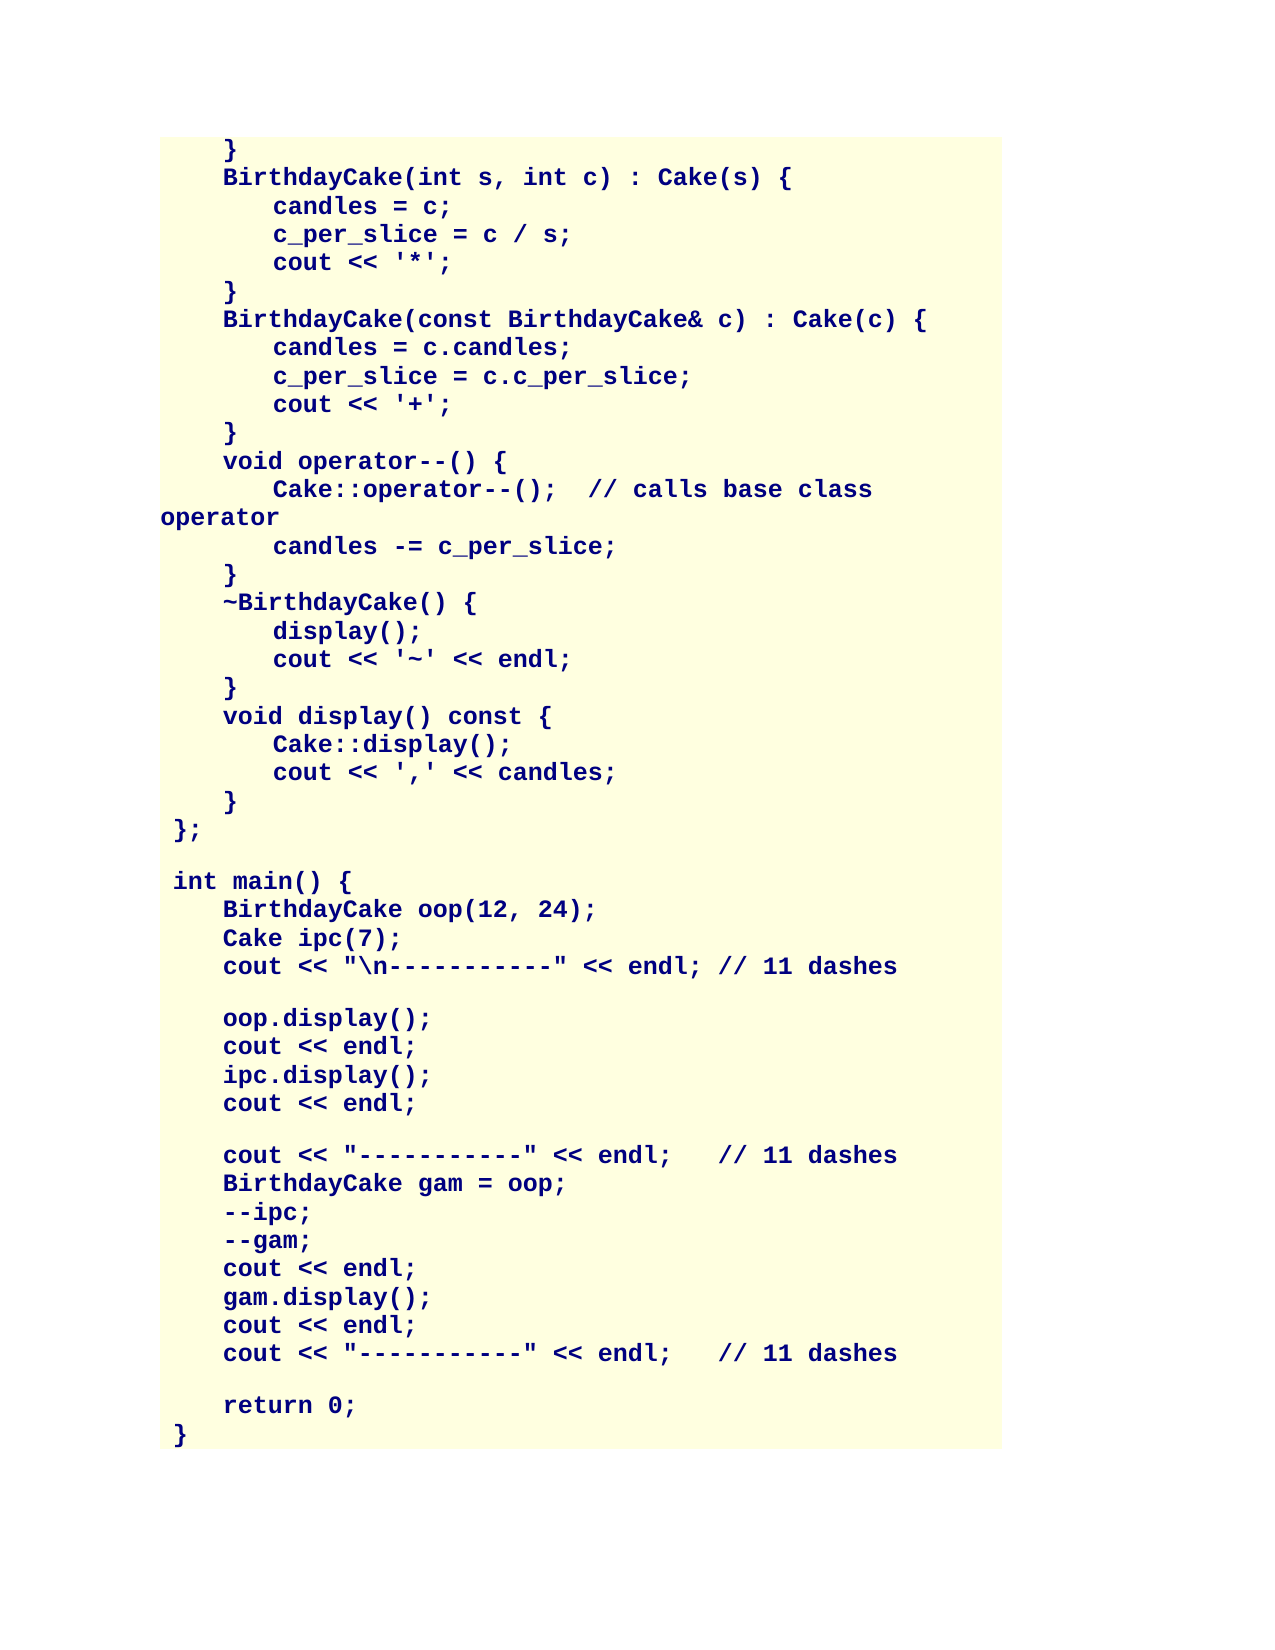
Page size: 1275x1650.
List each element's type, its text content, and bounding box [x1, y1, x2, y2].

table_header OOP244 Test 2 - Apr 9 2010 Name _______________________ Student Number _____________________ NOTES: This test has 4 pages and lasts two full periods This test is out of 20 marks and is worth 15% of your final grade There are 2 questions - attempt both of them Answer all questions in the exam booklet provided Hand in this test paper with your answer booklet You may use your copy of the lecture notes, the subject notes, one textbook, a non-programmable, non-messaging calculator and a paper foreign-language dictionary QUESTION 1 - WORD PROBLEM - (10 MARKS): Design and code a class named Mug that holds information about a household drinking mug. The information includes the volume of the mug, the amount of liquid left in the mug, and the name written on the outside of the mug. Upon instantiation, a Mug object may receive nothing or may receive two pieces of information: an integer value holding the volume of the mug in millilitres and the address of a C-style null-terminated string holding the name written on the outside of the mug. A valid volume is any positive value. The description may be of any length. If the object does not receive any data or the data provided is invalid in any way, the object adopts a safe empty state. The object is initially empty. Store your class declaration in a header file named Mug.h and your function definitions in an implementation file named Mug.cpp. Include all of the prototypes necessary to ensure proper compilation and execution of your coding. Since your design must accommodate a description of any length, your design should include a deep copy constructor, a deep assignment operator and a destructor. Your design also includes two member operators and overloads the insertion operator: Mug& operator+=(int fill) - a member operator that receives an integer value and increases the amount of liquid in the mug by that value if the object is not in an empty state. If the value is greater than the amount of space remaining in the mug, your operator discards the extra liquid and leaves the mug completely full. This operator returns a reference to the current object. Mug& operator-=(int empty) - a member operator that receives an integer value and decreases the amount of liquid in the mug by that value if the object is not in an empty state. If the value is greater than the amount of liquid remaining in the mug, your operator removes all of the liquid in the mug and leaves the mug completely empty. This operator returns a reference to the current object. the overloaded insertion operator outputs the information in the following form: the volume of the mug in a field of five(5) the volume of the liquid in the mug in a field of five(5) a single space the name written on the outside of the mug Design your operator so that it allows cascading. If the object is empty, your operator outputs "empty object" in the description field as shown in the example below. The following program uses your class and produces the output shown on the right QUESTION 2 - WALKTHROUGH - (10 MARKS): What is the exact output of the following program? Show your rough work to avoid deductions. [118, 118, 1157, 1498]
table_header } BirthdayCake(int s, int c) : Cake(s) { candles = c; c_per_slice = c / s; cout << '*'; } BirthdayCake(const BirthdayCake& c) : Cake(c) { candles = c.candles; c_per_slice = c.c_per_slice; cout << '+'; } void operator--() { Cake::operator--(); // calls base class operator candles -= c_per_slice; } ~BirthdayCake() { display(); cout << '~' << endl; } void display() const { Cake::display(); cout << ',' << candles; } }; int main() { BirthdayCake oop(12, 24); Cake ipc(7); cout << "\n-----------" << endl; // 11 dashes oop.display(); cout << endl; ipc.display(); cout << endl; cout << "-----------" << endl; // 11 dashes BirthdayCake gam = oop; --ipc; --gam; cout << endl; gam.display(); cout << endl; cout << "-----------" << endl; // 11 dashes return 0; } [134, 134, 1005, 1482]
